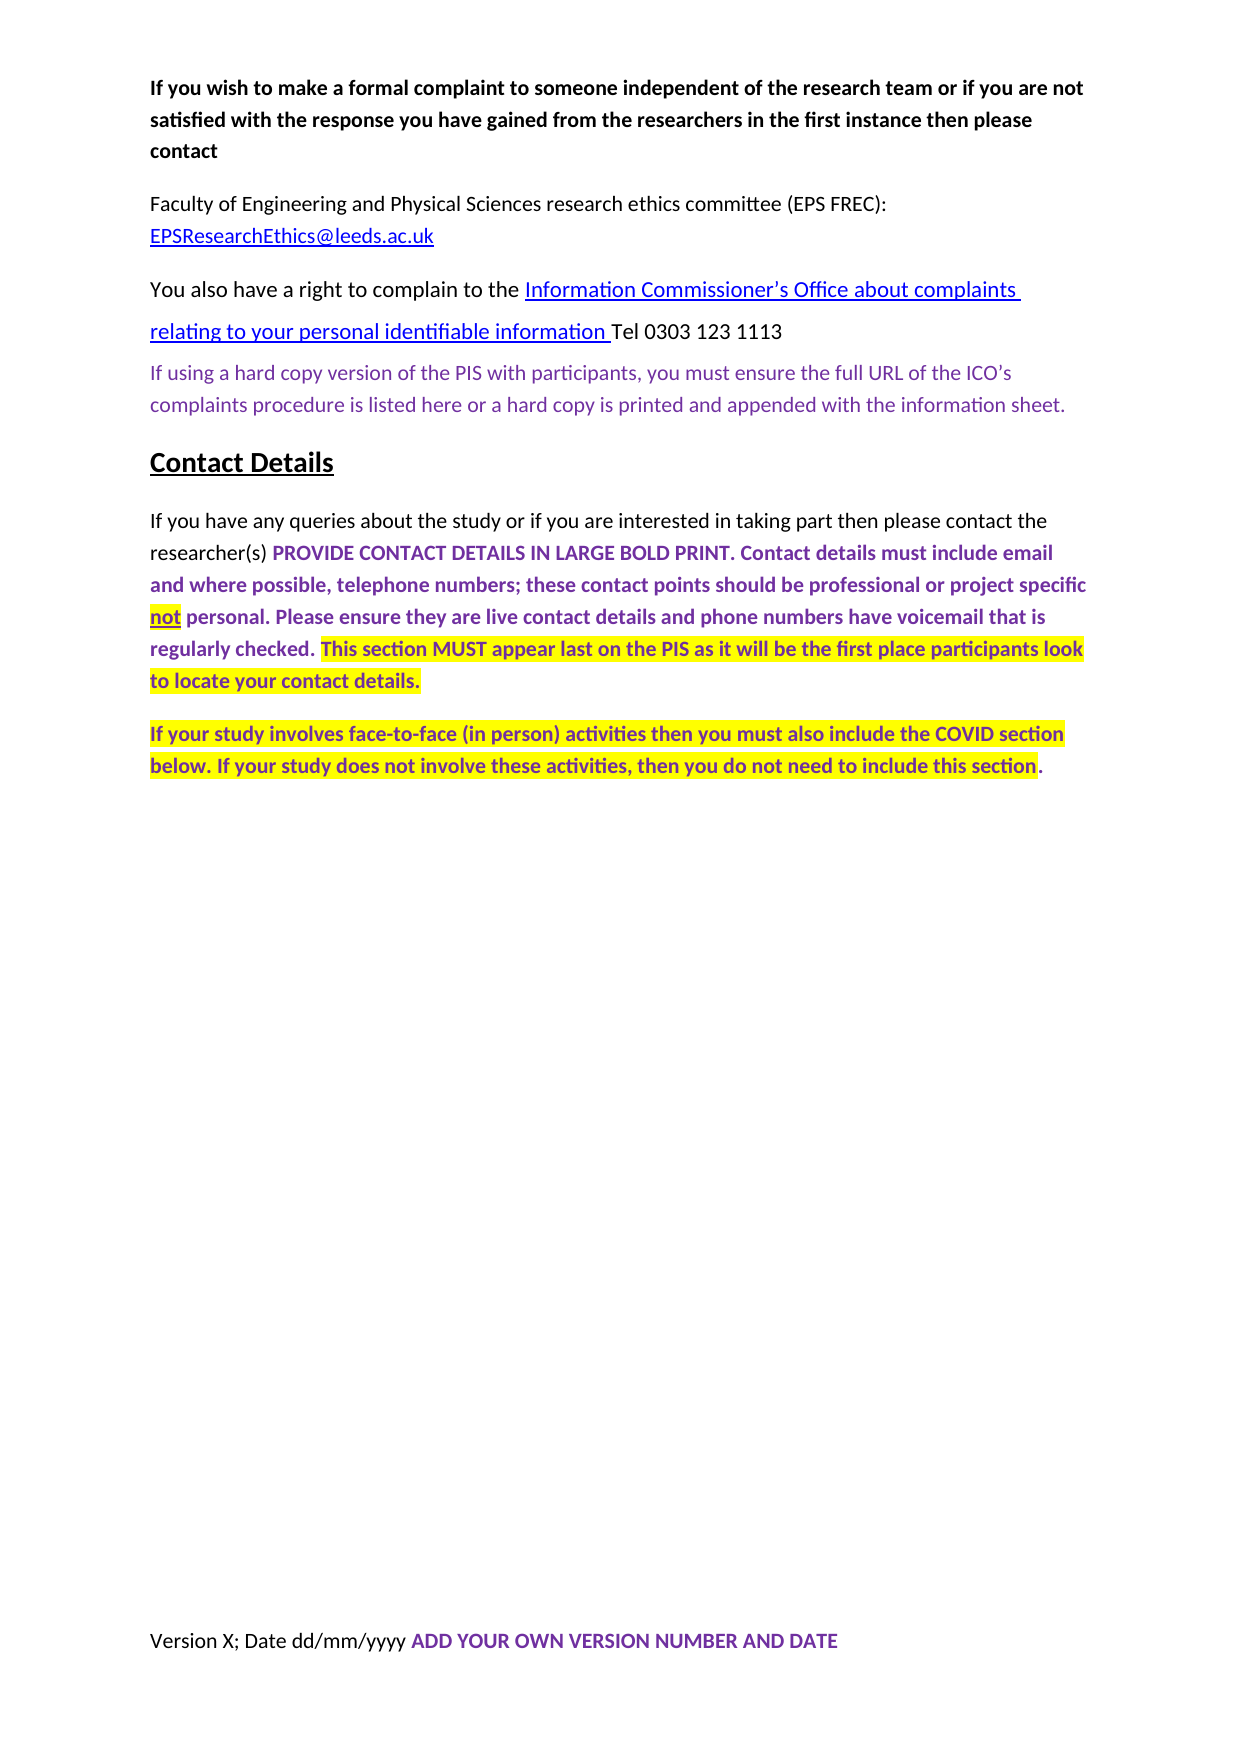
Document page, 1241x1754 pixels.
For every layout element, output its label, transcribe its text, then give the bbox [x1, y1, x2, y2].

text If you have any queries about the study or if you are interested in taking part then please contact the researcher(s) PROVIDE CONTACT DETAILS IN LARGE BOLD PRINT. Contact details must include email and where possible, telephone numbers; these contact points should be professional or project specific not personal. Please ensure they are live contact details and phone numbers have voicemail that is regularly checked. This section MUST appear last on the PIS as it will be the first place participants look to locate your contact details. [150, 508, 1090, 694]
text If you wish to make a formal complaint to someone independent of the research team or if you are not satisfied with the response you have gained from the researchers in the first instance then please contact [150, 74, 1090, 164]
text If using a hard copy version of the PIS with participants, you must ensure the full URL of the ICO’s complaints procedure is listed here or a hard copy is printed and appended with the information sheet. [150, 359, 1090, 418]
text Faculty of Engineering and Physical Sciences research ethics committee (EPS FREC): EPSResearchEthics@leeds.ac.uk [150, 191, 1090, 249]
text Contact Details [150, 444, 1090, 480]
text If your study involves face-to-face (in person) activities then you must also include the COVID section below. If your study does not involve these activities, then you do not need to include this section. [150, 720, 1090, 779]
text You also have a right to complain to the Information Commissioner’s Office about complaints relating to your personal identifiable information Tel 0303 123 1113 [150, 275, 1090, 345]
